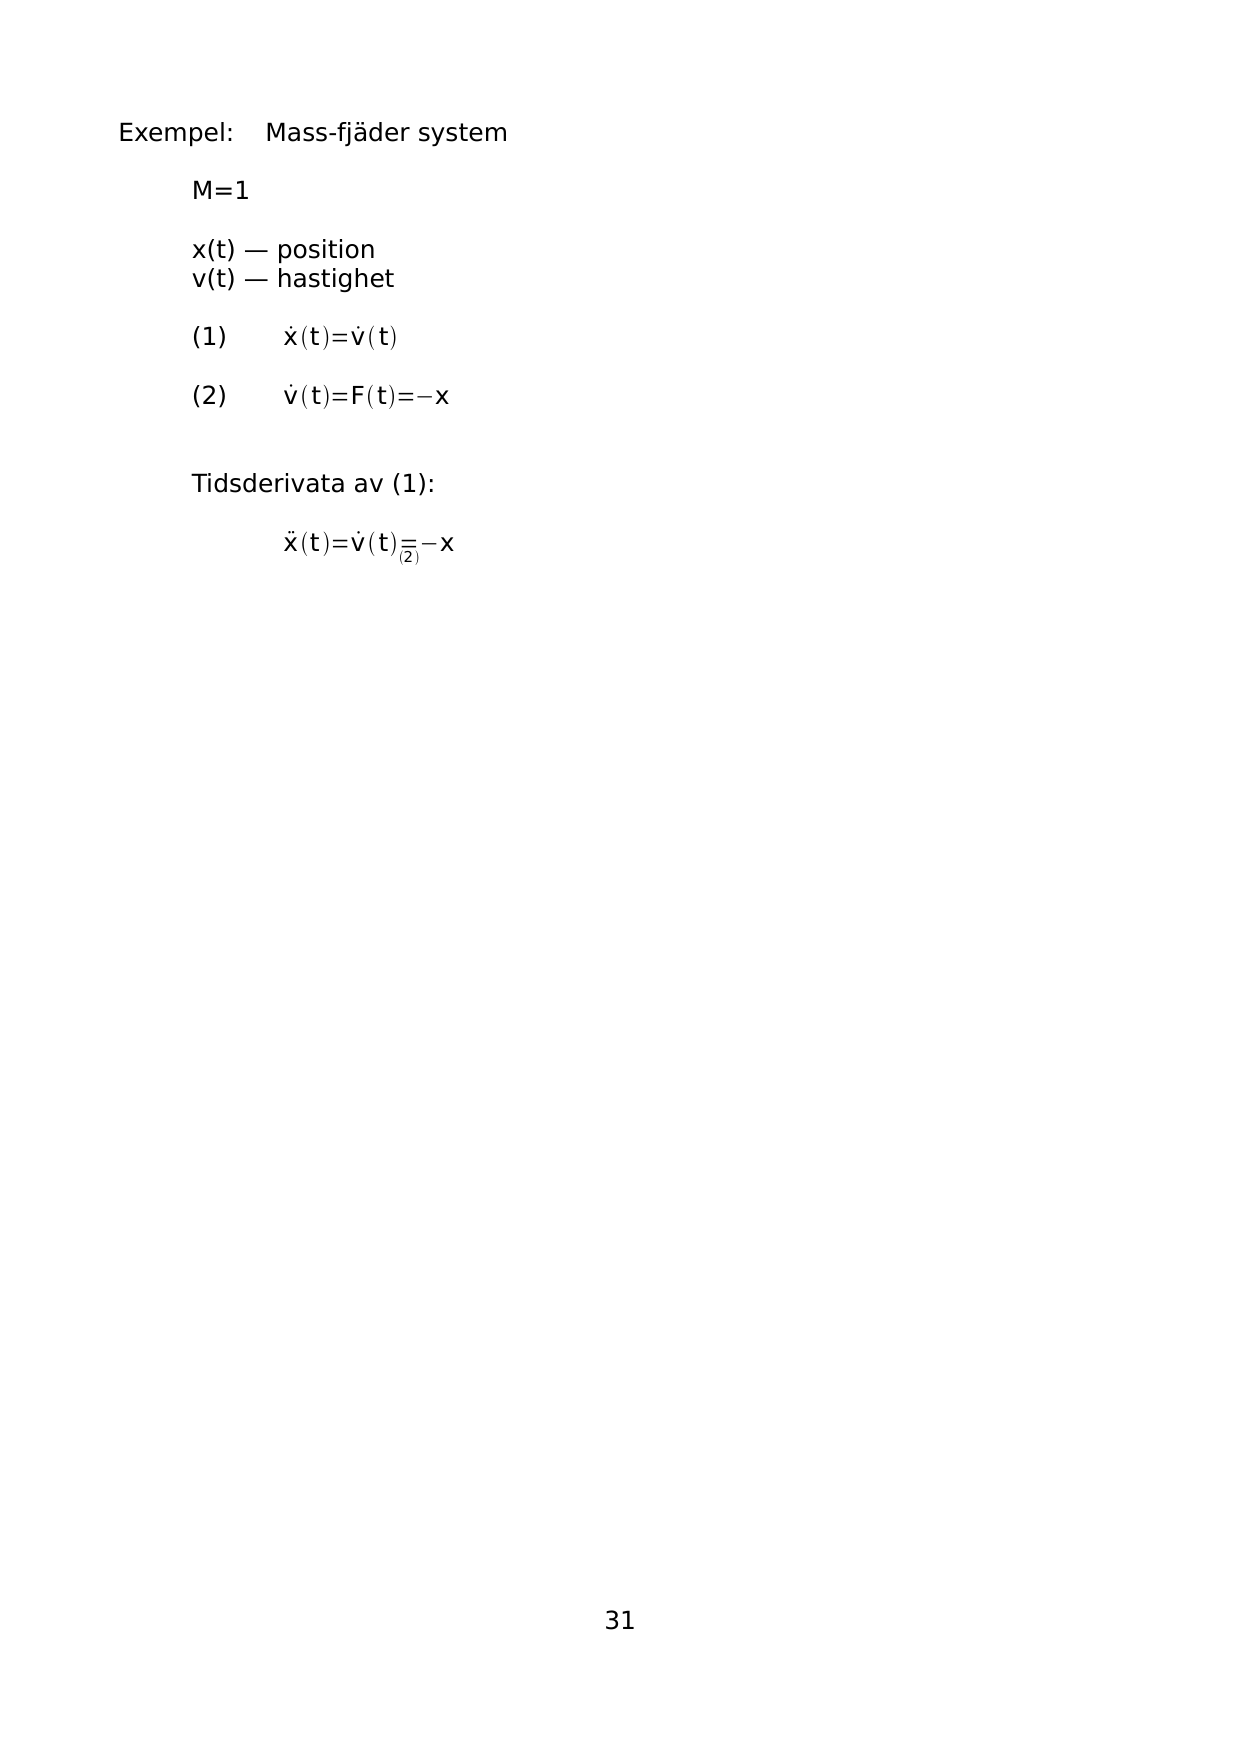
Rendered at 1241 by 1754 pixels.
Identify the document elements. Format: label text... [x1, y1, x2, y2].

text (1) [118, 322, 1122, 352]
text x(t) — position [118, 235, 1122, 264]
text M=1 [118, 176, 1122, 206]
text Tidsderivata av (1): [118, 469, 1122, 498]
text v(t) — hastighet [118, 264, 1122, 293]
text (2) [118, 381, 1122, 411]
text Exempel: Mass-fjäder system [118, 118, 1122, 147]
